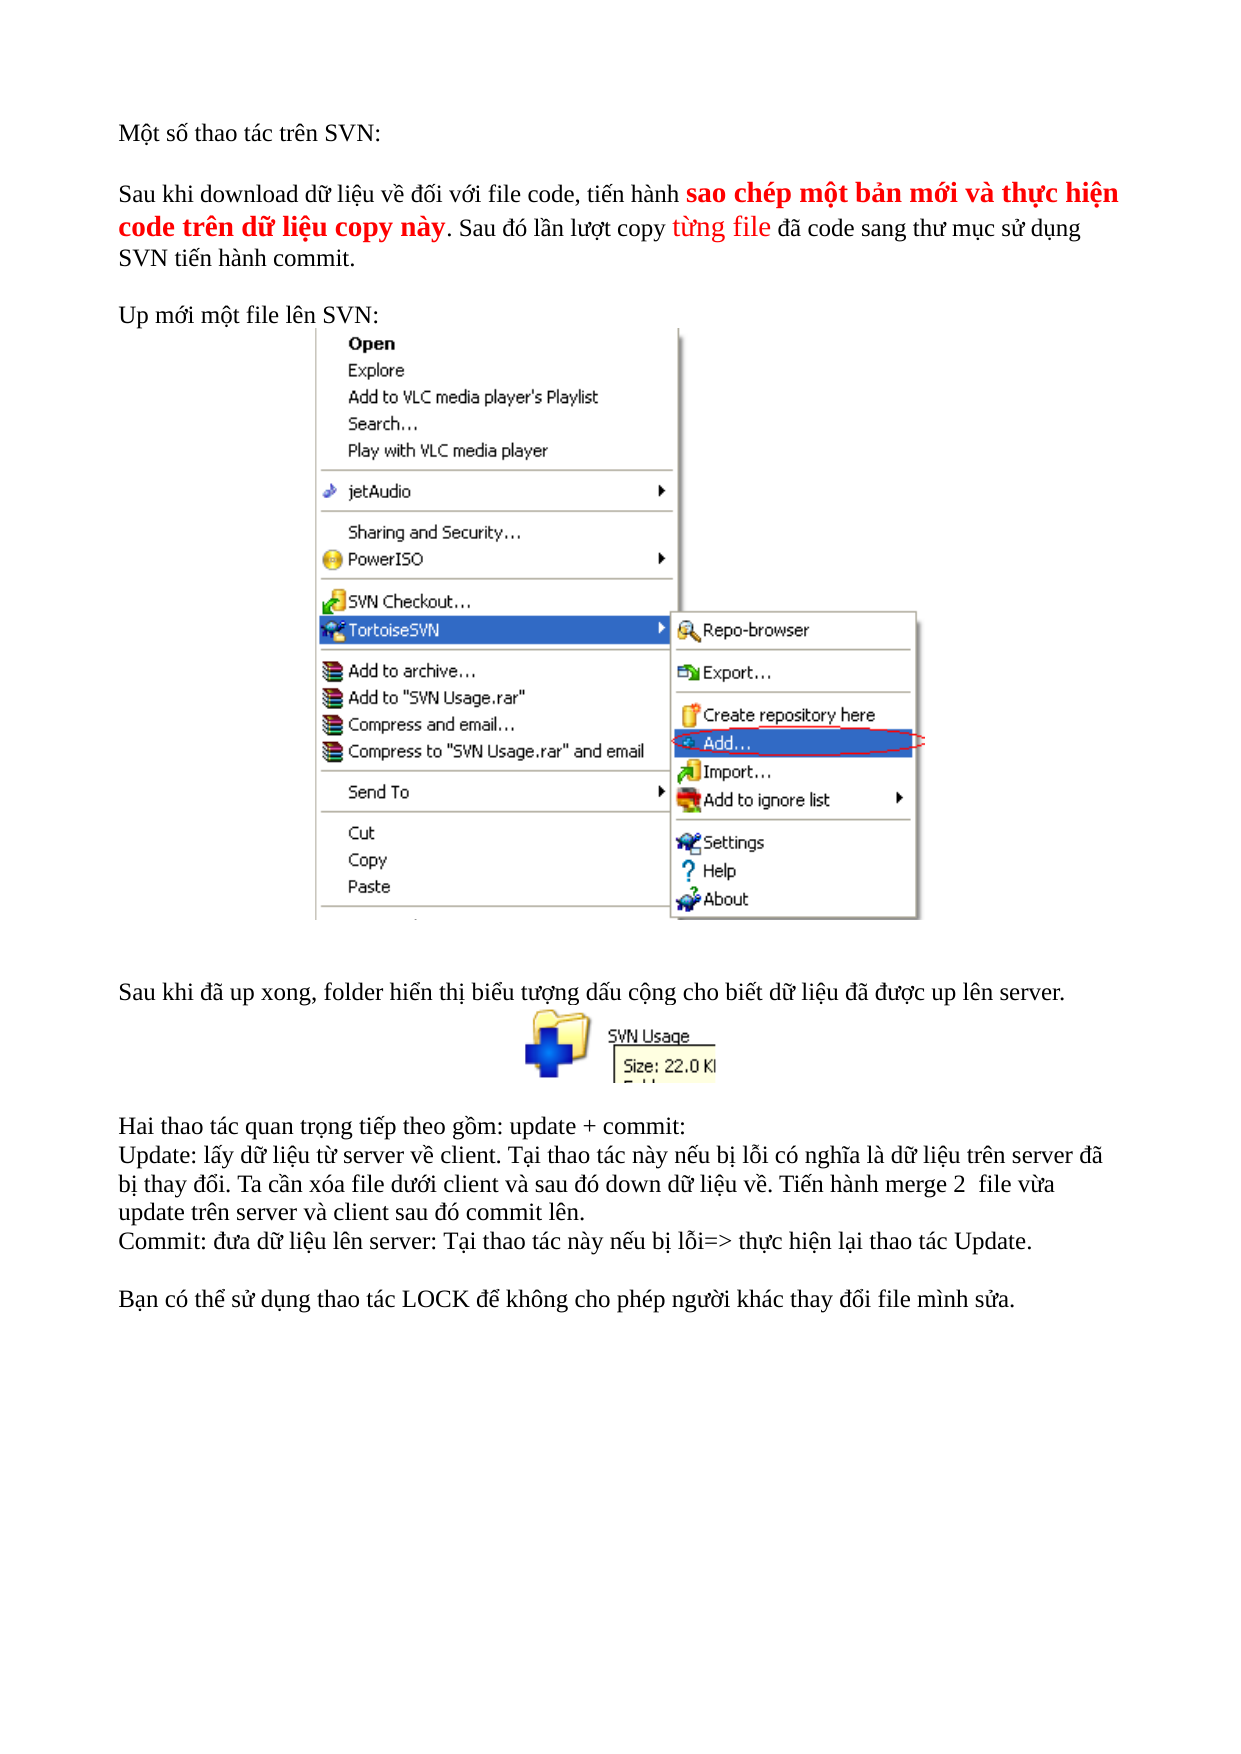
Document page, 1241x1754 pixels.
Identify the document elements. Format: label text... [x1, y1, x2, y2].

text Bạn có thể sử dụng thao tác LOCK để không cho phép người khác thay đổi file mình sửa. [118, 1284, 1122, 1312]
text Update: lấy dữ liệu từ server về client. Tại thao tác này nếu bị lỗi có nghĩa là dữ liệu trên server đã bị thay đổi. Ta cần xóa file dưới client và sau đó down dữ liệu về. Tiến hành merge 2 file vừa update trên server và client sau đó commit lên. [118, 1140, 1122, 1226]
text Một số thao tác trên SVN: [118, 118, 1122, 147]
text Sau khi đã up xong, folder hiển thị biểu tượng dấu cộng cho biết dữ liệu đã được up lên server. [118, 977, 1122, 1006]
text Commit: đưa dữ liệu lên server: Tại thao tác này nếu bị lỗi=> thực hiện lại thao tác Update. [118, 1226, 1122, 1255]
text Hai thao tác quan trọng tiếp theo gồm: update + commit: [118, 1111, 1122, 1140]
text Sau khi download dữ liệu về đối với file code, tiến hành sao chép một bản mới và thực hiện code trên dữ liệu copy này. Sau đó lần lượt copy từng file đã code sang thư mục sử dụng SVN tiến hành commit. [118, 176, 1122, 271]
text Up mới một file lên SVN: [118, 300, 1122, 329]
